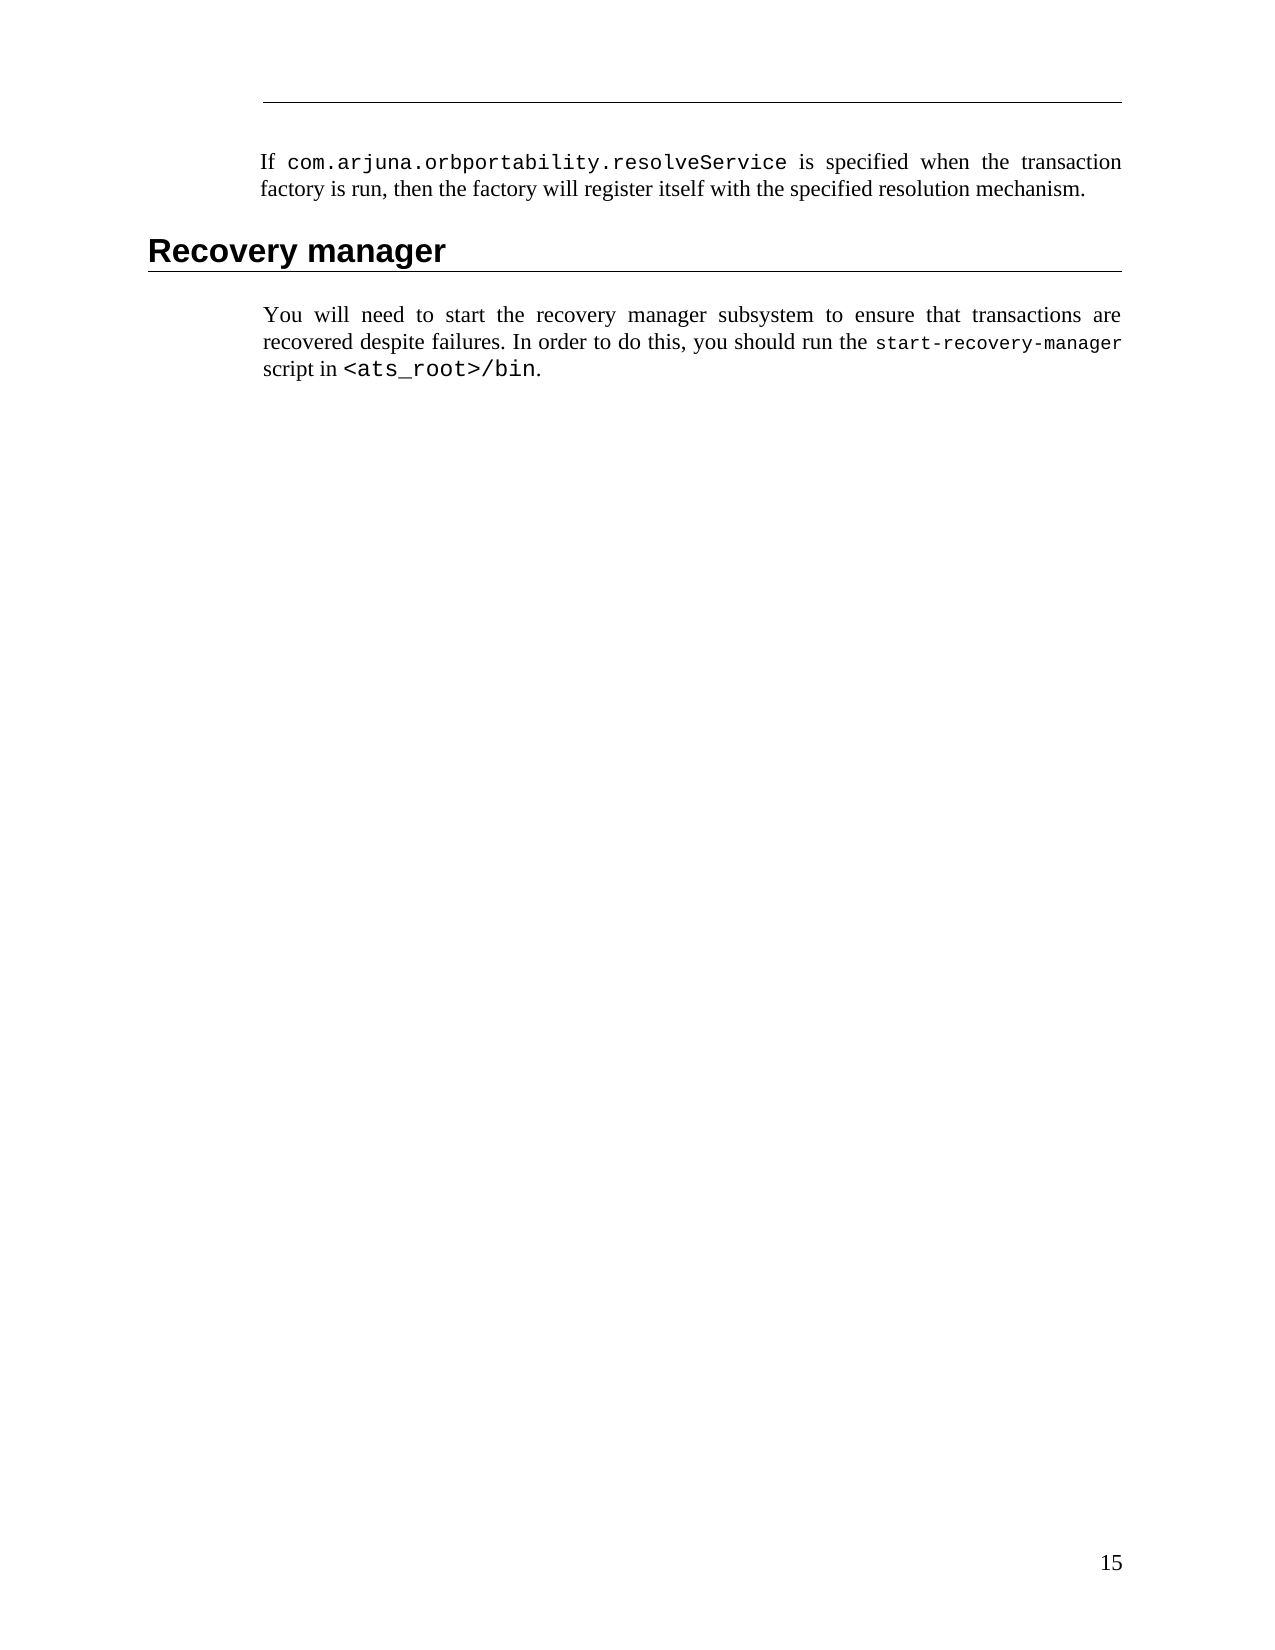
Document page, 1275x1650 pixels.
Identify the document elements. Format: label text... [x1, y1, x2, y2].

text If com.arjuna.orbportability.resolveService is specified when the transaction factory is run, then the factory will register itself with the specified resolution mechanism. [260, 148, 1122, 202]
subtitle Recovery manager [148, 231, 1122, 271]
text You will need to start the recovery manager subsystem to ensure that transactions are recovered despite failures. In order to do this, you should run the start-recovery-manager script in <ats_root>/bin. [263, 302, 1122, 383]
